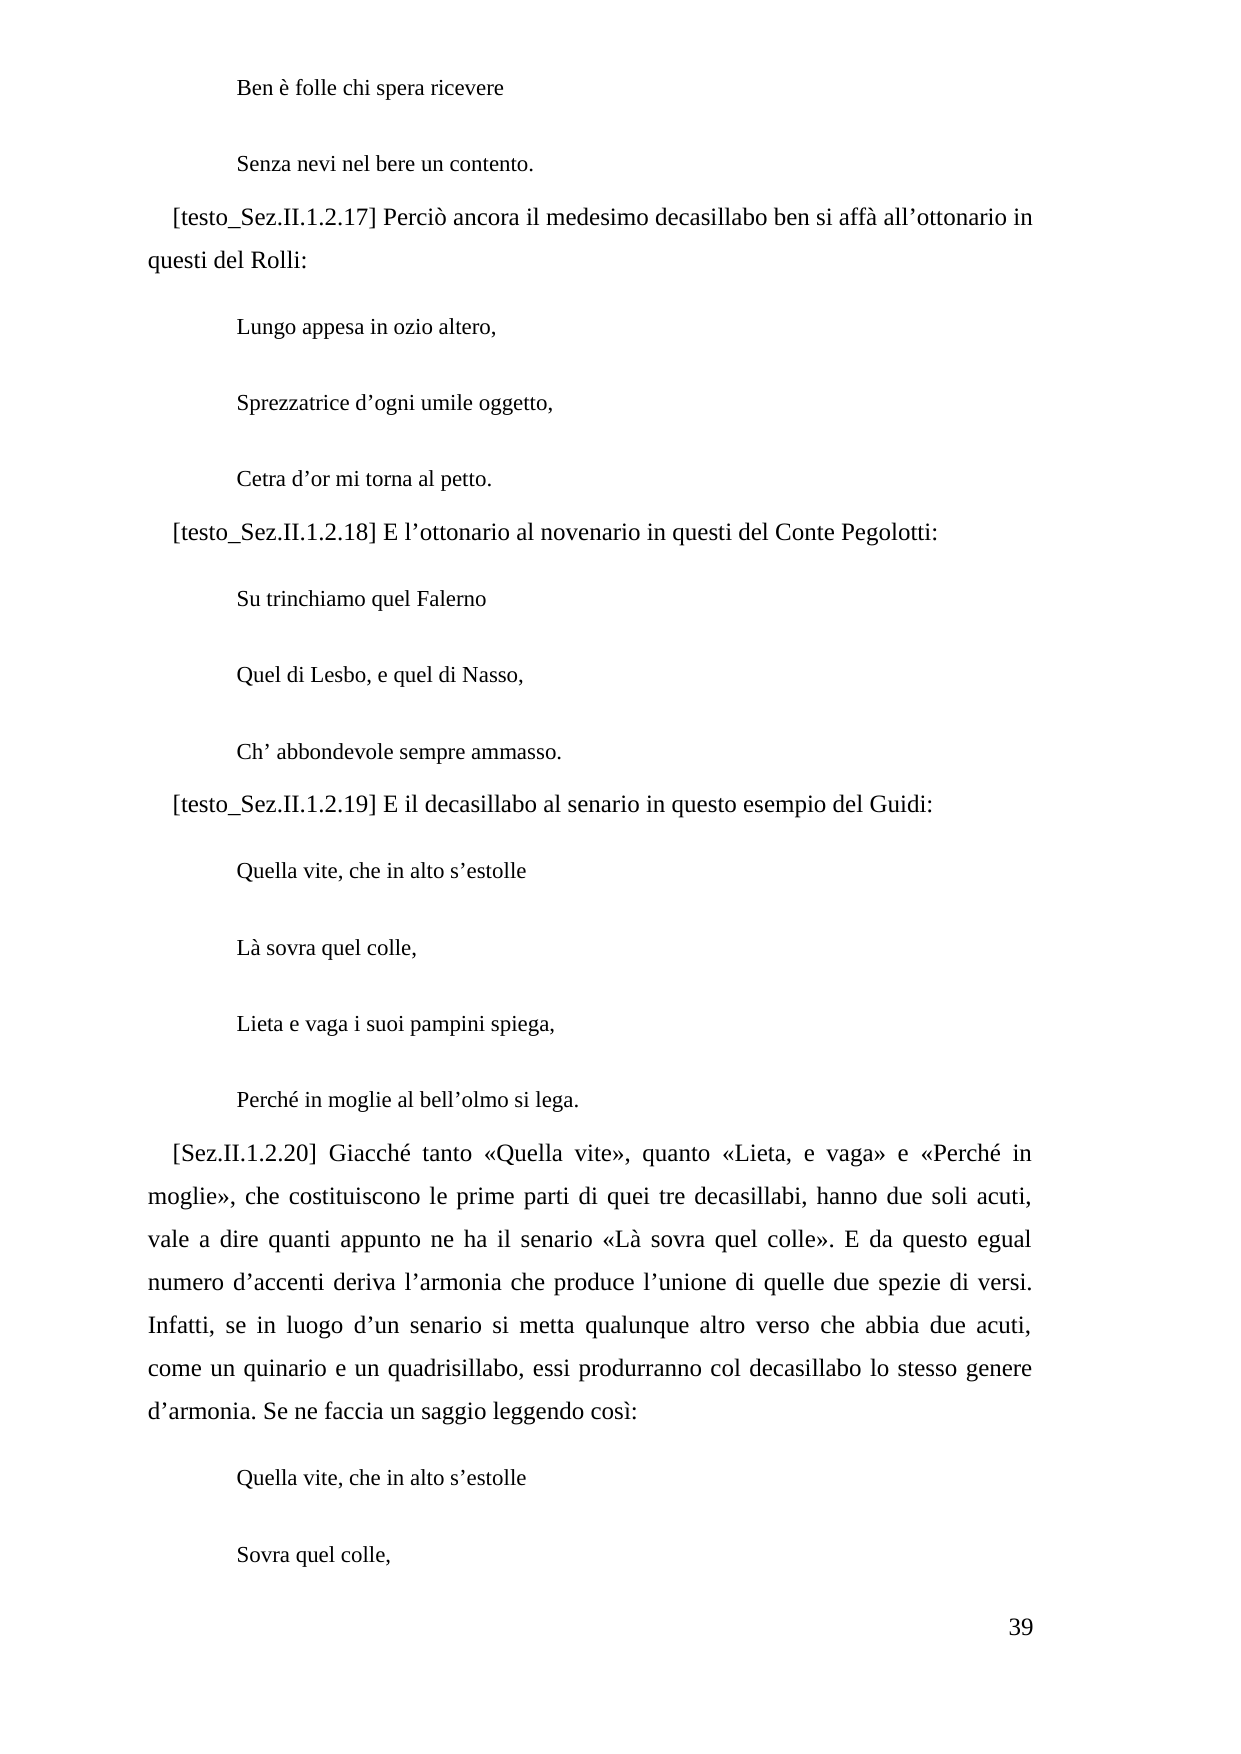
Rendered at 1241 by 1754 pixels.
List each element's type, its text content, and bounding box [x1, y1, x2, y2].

text Sovra quel colle, [236, 1541, 1033, 1567]
text Ch’ abbondevole sempre ammasso. [236, 738, 1033, 764]
text Senza nevi nel bere un contento. [236, 150, 1033, 177]
text Su trinchiamo quel Falerno [236, 585, 1033, 611]
text Quella vite, che in alto s’estolle [236, 857, 1033, 883]
text Sprezzatrice d’ogni umile oggetto, [236, 389, 1033, 416]
text Cetra d’or mi torna al petto. [236, 466, 1033, 492]
text Là sovra quel colle, [236, 933, 1033, 960]
text Perché in moglie al bell’olmo si lega. [236, 1086, 1033, 1113]
text Quel di Lesbo, e quel di Nasso, [236, 661, 1033, 688]
text [testo_Sez.II.1.2.18] E l’ottonario al novenario in questi del Conte Pegolotti: [148, 517, 1033, 546]
text Ben è folle chi spera ricevere [236, 74, 1033, 100]
text Quella vite, che in alto s’estolle [236, 1464, 1033, 1491]
text Lieta e vaga i suoi pampini spiega, [236, 1010, 1033, 1036]
text [testo_Sez.II.1.2.17] Perciò ancora il medesimo decasillabo ben si affà all’ottonario in questi del Rolli: [148, 202, 1033, 273]
text [testo_Sez.II.1.2.19] E il decasillabo al senario in questo esempio del Guidi: [148, 789, 1033, 818]
text [Sez.II.1.2.20] Giacché tanto «Quella vite», quanto «Lieta, e vaga» e «Perché in moglie», che costituiscono le prime parti di quei tre decasillabi, hanno due soli acuti, vale a dire quanti appunto ne ha il senario «Là sovra quel colle». E da questo egual numero d’accenti deriva l’armonia che produce l’unione di quelle due spezie di versi. Infatti, se in luogo d’un senario si metta qualunque altro verso che abbia due acuti, come un quinario e un quadrisillabo, essi produrranno col decasillabo lo stesso genere d’armonia. Se ne faccia un saggio leggendo così: [148, 1138, 1033, 1425]
text Lungo appesa in ozio altero, [236, 313, 1033, 339]
